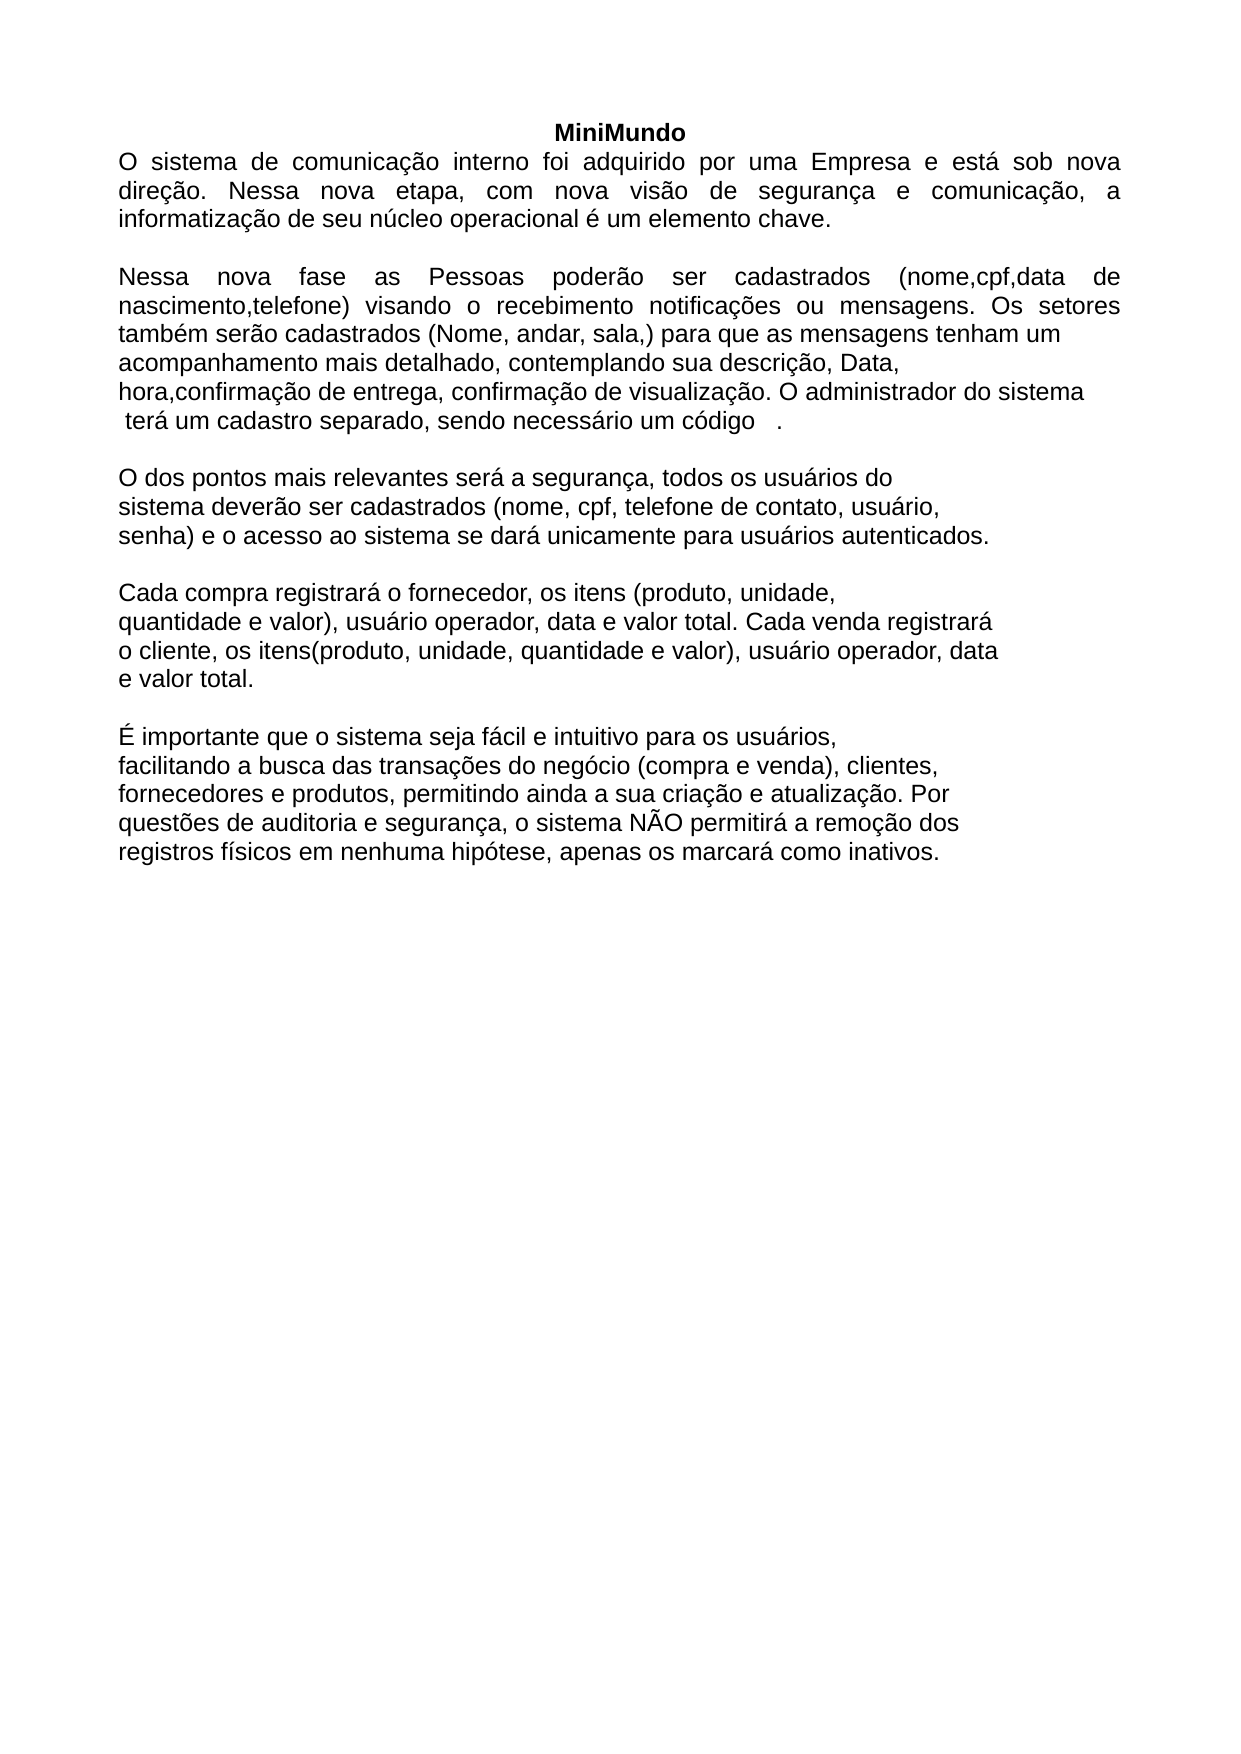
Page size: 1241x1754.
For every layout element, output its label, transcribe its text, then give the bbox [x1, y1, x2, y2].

text O sistema de comunicação interno foi adquirido por uma Empresa e está sob nova direção. Nessa nova etapa, com nova visão de segurança e comunicação, a informatização de seu núcleo operacional é um elemento chave. [118, 147, 1122, 233]
text o cliente, os itens(produto, unidade, quantidade e valor), usuário operador, data [118, 636, 1122, 664]
text O dos pontos mais relevantes será a segurança, todos os usuários do [118, 463, 1122, 492]
text acompanhamento mais detalhado, contemplando sua descrição, Data, [118, 348, 1122, 377]
text senha) e o acesso ao sistema se dará unicamente para usuários autenticados. [118, 521, 1122, 549]
text registros físicos em nenhuma hipótese, apenas os marcará como inativos. [118, 837, 1122, 866]
text e valor total. [118, 664, 1122, 693]
text Cada compra registrará o fornecedor, os itens (produto, unidade, [118, 578, 1122, 607]
text Nessa nova fase as Pessoas poderão ser cadastrados (nome,cpf,data de nascimento,telefone) visando o recebimento notificações ou mensagens. Os setores também serão cadastrados (Nome, andar, sala,) para que as mensagens tenham um [118, 262, 1122, 348]
text É importante que o sistema seja fácil e intuitivo para os usuários, [118, 722, 1122, 751]
text sistema deverão ser cadastrados (nome, cpf, telefone de contato, usuário, [118, 492, 1122, 521]
text fornecedores e produtos, permitindo ainda a sua criação e atualização. Por [118, 779, 1122, 808]
text MiniMundo [118, 118, 1122, 147]
text facilitando a busca das transações do negócio (compra e venda), clientes, [118, 751, 1122, 779]
text quantidade e valor), usuário operador, data e valor total. Cada venda registrará [118, 607, 1122, 636]
text questões de auditoria e segurança, o sistema NÃO permitirá a remoção dos [118, 808, 1122, 837]
text hora,confirmação de entrega, confirmação de visualização. O administrador do sistema [118, 377, 1122, 406]
text terá um cadastro separado, sendo necessário um código . [118, 406, 1122, 434]
